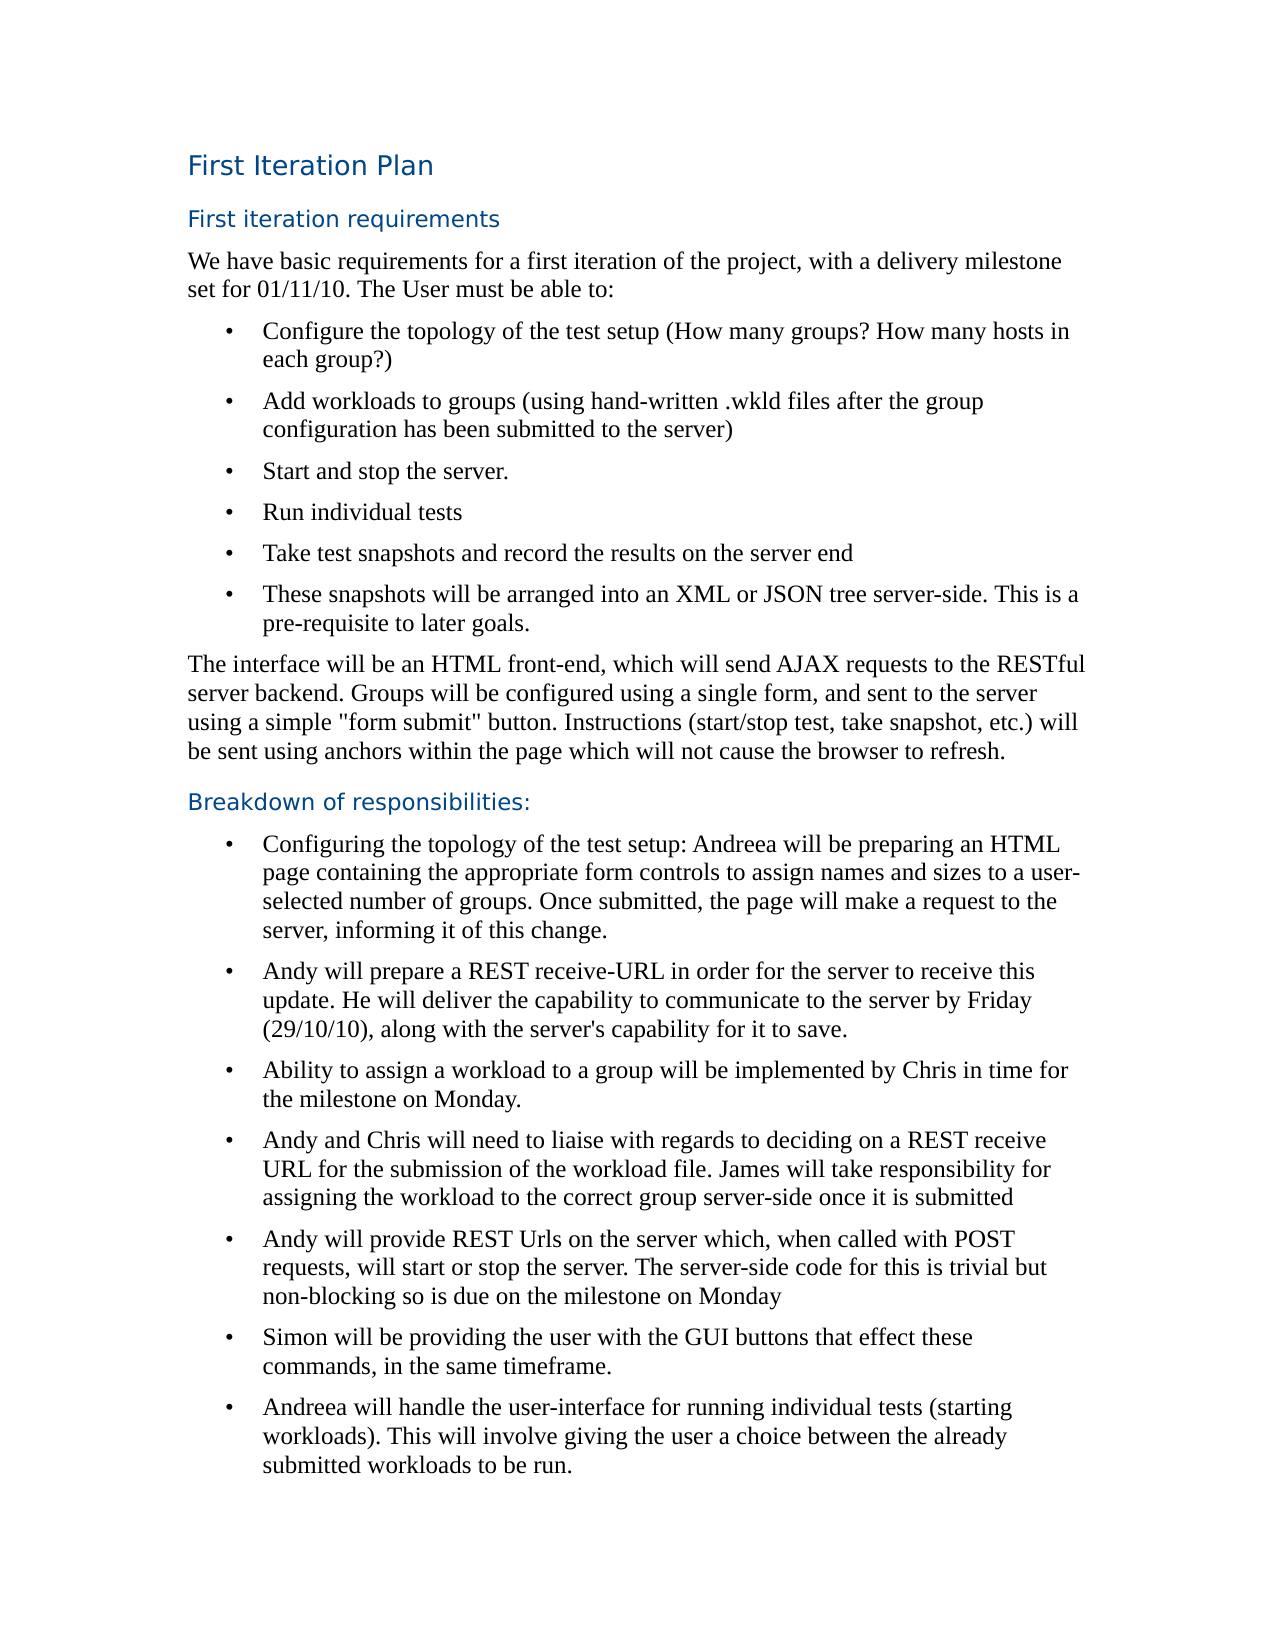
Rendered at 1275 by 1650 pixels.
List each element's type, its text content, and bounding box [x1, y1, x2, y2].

subtitle Breakdown of responsibilities: [187, 789, 1087, 816]
list Configuring the topology of the test setup: Andreea will be preparing an HTML page containing the appropriate form controls to assign names and sizes to a user-selected number of groups. Once submitted, the page will make a request to the server, informing it of this change. [225, 829, 1087, 944]
text We have basic requirements for a first iteration of the project, with a delivery milestone set for 01/11/10. The User must be able to: [187, 246, 1087, 303]
list Ability to assign a workload to a group will be implemented by Chris in time for the milestone on Monday. [225, 1055, 1087, 1112]
list Run individual tests [225, 497, 1087, 526]
list Configure the topology of the test setup (How many groups? How many hosts in each group?) [225, 316, 1087, 373]
list Add workloads to groups (using hand-written .wkld files after the group configuration has been submitted to the server) [225, 386, 1087, 443]
list Andy will prepare a REST receive-URL in order for the server to receive this update. He will deliver the capability to communicate to the server by Friday (29/10/10), along with the server's capability for it to save. [225, 956, 1087, 1042]
list Andy will provide REST Urls on the server which, when called with POST requests, will start or stop the server. The server-side code for this is trivial but non-blocking so is due on the milestone on Monday [225, 1224, 1087, 1310]
list Start and stop the server. [225, 456, 1087, 484]
list Andreea will handle the user-interface for running individual tests (starting workloads). This will involve giving the user a choice between the already submitted workloads to be run. [225, 1392, 1087, 1479]
list Take test snapshots and record the results on the server end [225, 538, 1087, 567]
list Andy and Chris will need to liaise with regards to deciding on a REST receive URL for the submission of the workload file. James will take responsibility for assigning the workload to the correct group server-side once it is submitted [225, 1125, 1087, 1211]
subtitle First Iteration Plan [187, 150, 1087, 182]
list These snapshots will be arranged into an XML or JSON tree server-side. This is a pre-requisite to later goals. [225, 579, 1087, 637]
text The interface will be an HTML front-end, which will send AJAX requests to the RESTful server backend. Groups will be configured using a single form, and sent to the server using a simple "form submit" button. Instructions (start/stop test, take snapshot, etc.) will be sent using anchors within the page which will not cause the browser to refresh. [187, 649, 1087, 764]
list Simon will be providing the user with the GUI buttons that effect these commands, in the same timeframe. [225, 1322, 1087, 1380]
subtitle First iteration requirements [187, 207, 1087, 233]
